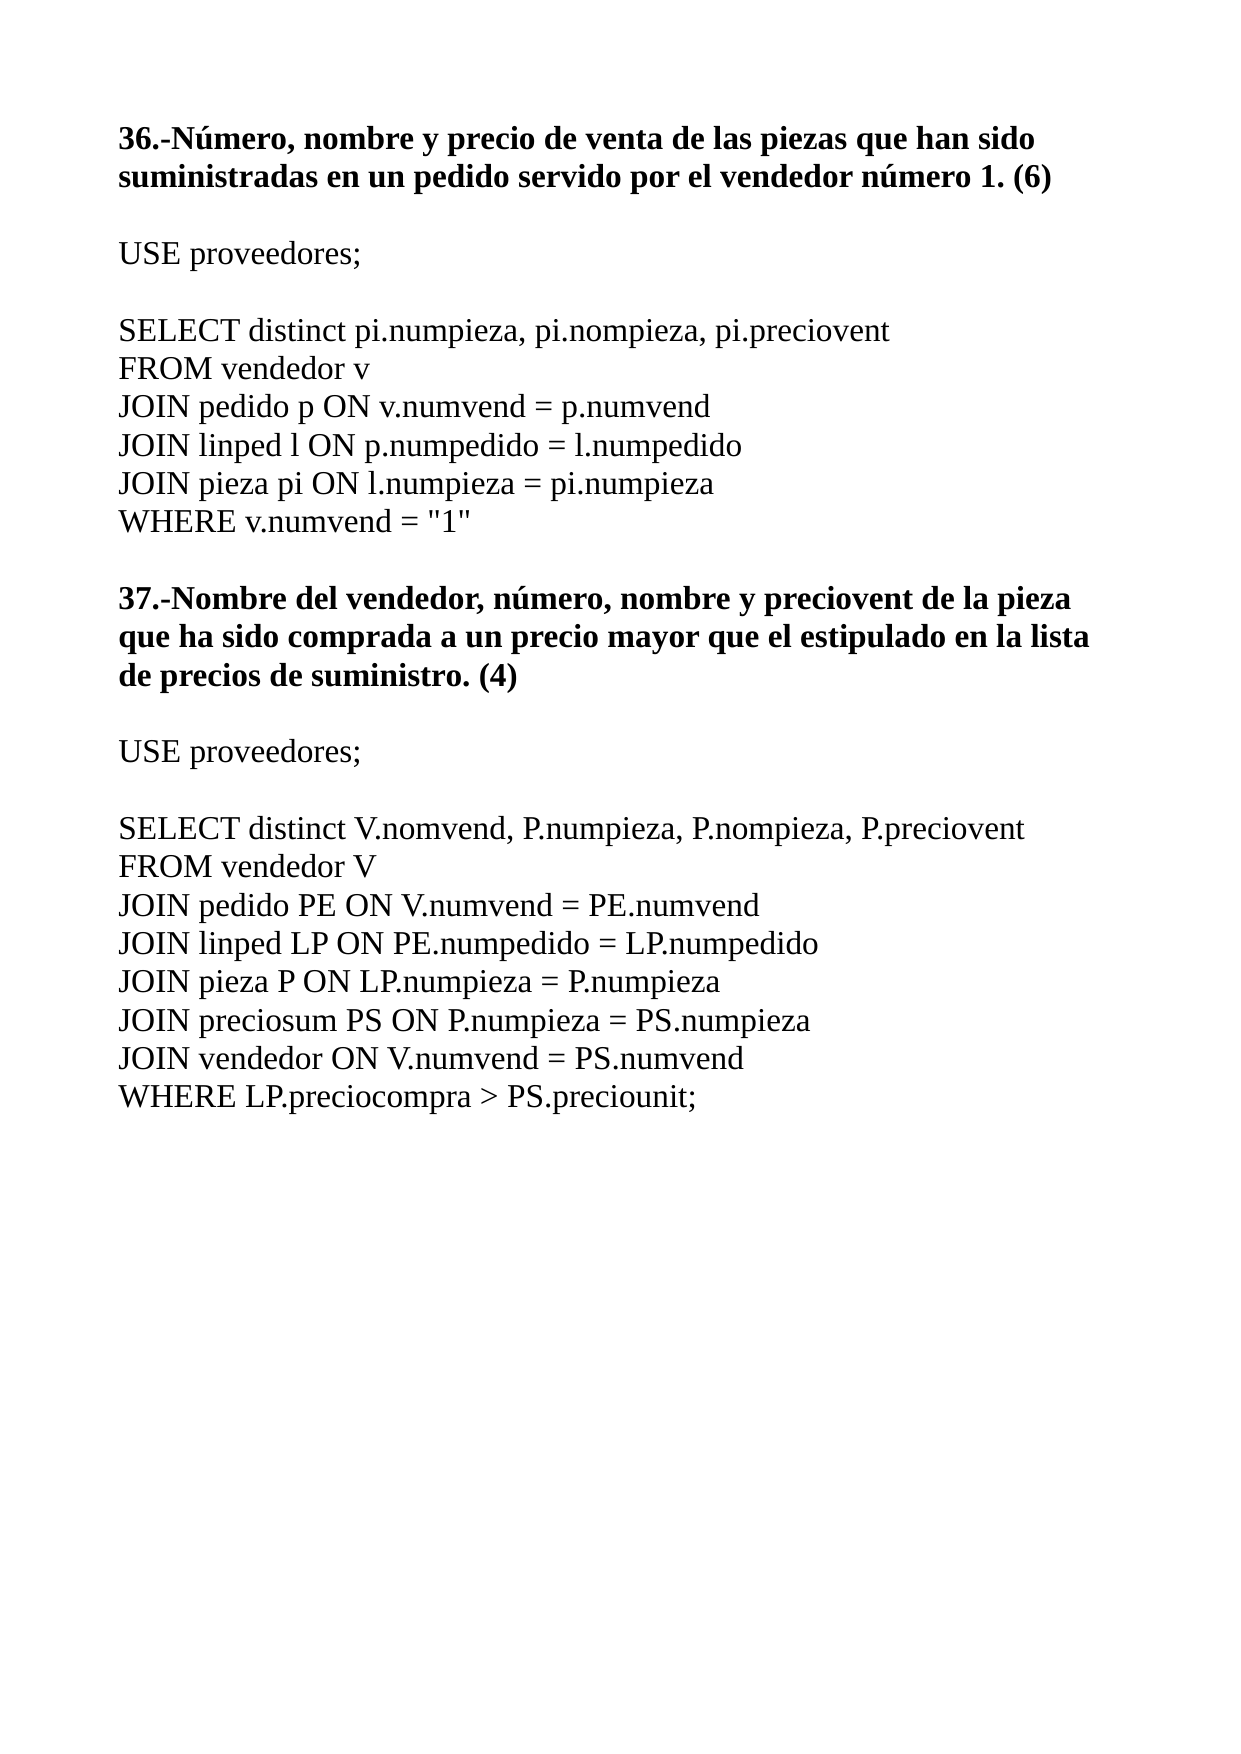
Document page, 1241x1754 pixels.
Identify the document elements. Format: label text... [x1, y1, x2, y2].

text JOIN linped l ON p.numpedido = l.numpedido [118, 425, 1122, 463]
text USE proveedores; [118, 731, 1122, 770]
text SELECT distinct V.nomvend, P.numpieza, P.nompieza, P.preciovent [118, 808, 1122, 846]
text SELECT distinct pi.numpieza, pi.nompieza, pi.preciovent [118, 310, 1122, 348]
text JOIN vendedor ON V.numvend = PS.numvend [118, 1038, 1122, 1076]
text WHERE v.numvend = "1" [118, 501, 1122, 540]
text FROM vendedor V [118, 846, 1122, 885]
text JOIN linped LP ON PE.numpedido = LP.numpedido [118, 923, 1122, 961]
text 37.-Nombre del vendedor, número, nombre y preciovent de la pieza que ha sido comprada a un precio mayor que el estipulado en la lista de precios de suministro. (4) [118, 578, 1122, 693]
text JOIN pieza pi ON l.numpieza = pi.numpieza [118, 463, 1122, 501]
text FROM vendedor v [118, 348, 1122, 386]
text JOIN pedido PE ON V.numvend = PE.numvend [118, 885, 1122, 923]
text JOIN pieza P ON LP.numpieza = P.numpieza [118, 961, 1122, 1000]
text WHERE LP.preciocompra > PS.preciounit; [118, 1076, 1122, 1115]
text JOIN preciosum PS ON P.numpieza = PS.numpieza [118, 1000, 1122, 1038]
text JOIN pedido p ON v.numvend = p.numvend [118, 386, 1122, 425]
text 36.-Número, nombre y precio de venta de las piezas que han sido suministradas en un pedido servido por el vendedor número 1. (6) [118, 118, 1122, 195]
text USE proveedores; [118, 233, 1122, 271]
